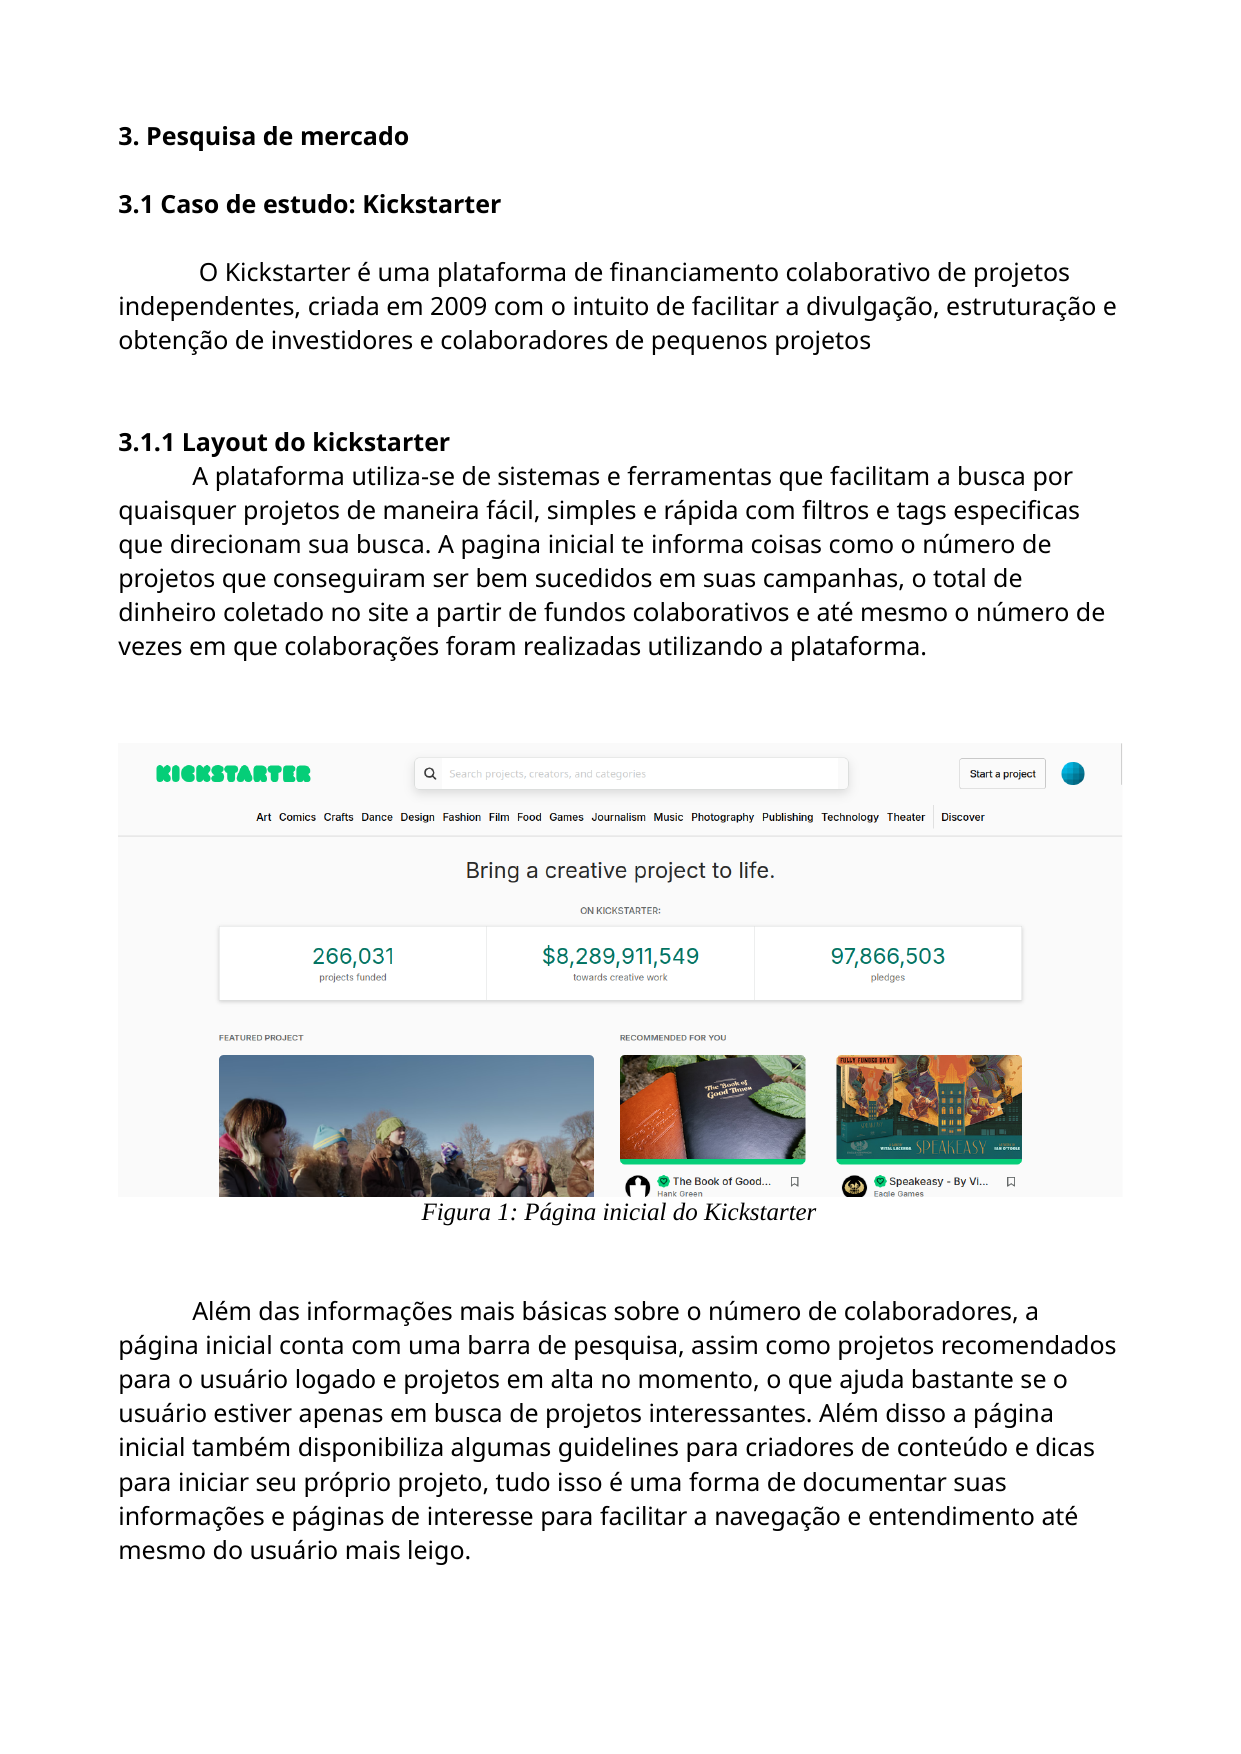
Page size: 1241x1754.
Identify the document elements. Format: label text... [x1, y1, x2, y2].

text A plataforma utiliza-se de sistemas e ferramentas que facilitam a busca por quaisquer projetos de maneira fácil, simples e rápida com filtros e tags especificas que direcionam sua busca. A pagina inicial te informa coisas como o número de projetos que conseguiram ser bem sucedidos em suas campanhas, o total de dinheiro coletado no site a partir de fundos colaborativos e até mesmo o número de vezes em que colaborações foram realizadas utilizando a plataforma. [118, 459, 1122, 743]
text 3. Pesquisa de mercado 3.1 Caso de estudo: Kickstarter O Kickstarter é uma plataforma de financiamento colaborativo de projetos independentes, criada em 2009 com o intuito de facilitar a divulgação, estruturação e obtenção de investidores e colaboradores de pequenos projetos [118, 118, 1122, 357]
picture [118, 743, 1123, 1197]
text [118, 1226, 1122, 1294]
text Além das informações mais básicas sobre o número de colaboradores, a página inicial conta com uma barra de pesquisa, assim como projetos recomendados para o usuário logado e projetos em alta no momento, o que ajuda bastante se o usuário estiver apenas em busca de projetos interessantes. Além disso a página inicial também disponibiliza algumas guidelines para criadores de conteúdo e dicas para iniciar seu próprio projeto, tudo isso é uma forma de documentar suas informações e páginas de interesse para facilitar a navegação e entendimento até mesmo do usuário mais leigo. [118, 1294, 1122, 1566]
text Figura 1: Página inicial do Kickstarter [118, 1197, 1122, 1226]
text 3.1.1 Layout do kickstarter [118, 425, 1122, 459]
